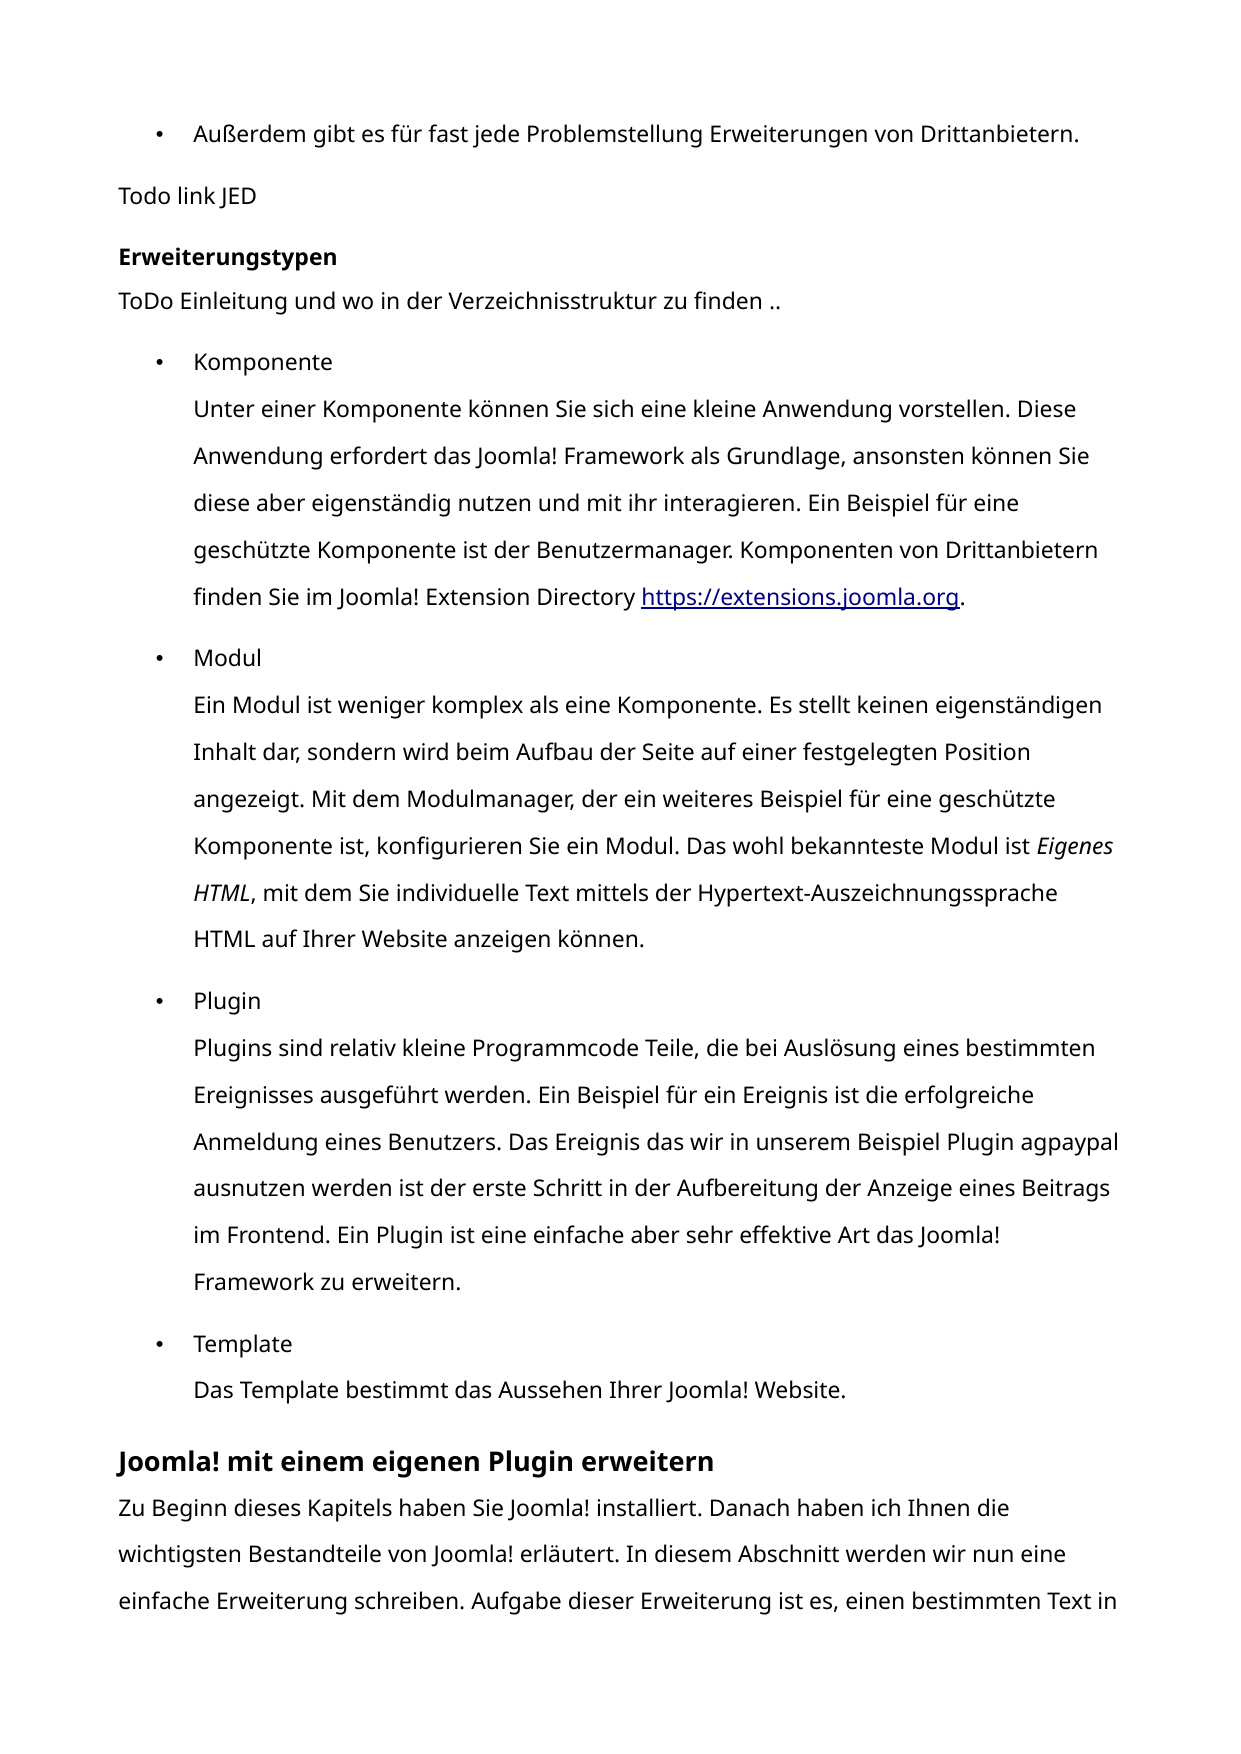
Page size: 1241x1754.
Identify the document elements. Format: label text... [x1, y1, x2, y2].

text Todo link JED [118, 179, 1122, 211]
subtitle Joomla! mit einem eigenen Plugin erweitern [118, 1442, 1122, 1479]
list Komponente Unter einer Komponente können Sie sich eine kleine Anwendung vorstellen. Diese Anwendung erfordert das Joomla! Framework als Grundlage, ansonsten können Sie diese aber eigenständig nutzen und mit ihr interagieren. Ein Beispiel für eine geschützte Komponente ist der Benutzermanager. Komponenten von Drittanbietern finden Sie im Joomla! Extension Directory https://extensions.joomla.org. [156, 346, 1122, 612]
subtitle Erweiterungstypen [118, 241, 1122, 272]
text Zu Beginn dieses Kapitels haben Sie Joomla! installiert. Danach haben ich Ihnen die wichtigsten Bestandteile von Joomla! erläutert. In diesem Abschnitt werden wir nun eine einfache Erweiterung schreiben. Aufgabe dieser Erweiterung ist es, einen bestimmten Text in [118, 1491, 1122, 1616]
list Außerdem gibt es für fast jede Problemstellung Erweiterungen von Drittanbietern. [156, 118, 1122, 149]
list Plugin Plugins sind relativ kleine Programmcode Teile, die bei Auslösung eines bestimmten Ereignisses ausgeführt werden. Ein Beispiel für ein Ereignis ist die erfolgreiche Anmeldung eines Benutzers. Das Ereignis das wir in unserem Beispiel Plugin agpaypal ausnutzen werden ist der erste Schritt in der Aufbereitung der Anzeige eines Beitrags im Frontend. Ein Plugin ist eine einfache aber sehr effektive Art das Joomla! Framework zu erweitern. [156, 985, 1122, 1297]
text ToDo Einleitung und wo in der Verzeichnisstruktur zu finden .. [118, 285, 1122, 316]
list Modul Ein Modul ist weniger komplex als eine Komponente. Es stellt keinen eigenständigen Inhalt dar, sondern wird beim Aufbau der Seite auf einer festgelegten Position angezeigt. Mit dem Modulmanager, der ein weiteres Beispiel für eine geschützte Komponente ist, konfigurieren Sie ein Modul. Das wohl bekannteste Modul ist Eigenes HTML, mit dem Sie individuelle Text mittels der Hypertext-Auszeichnungssprache HTML auf Ihrer Website anzeigen können. [156, 642, 1122, 954]
list Template Das Template bestimmt das Aussehen Ihrer Joomla! Website. [156, 1327, 1122, 1406]
